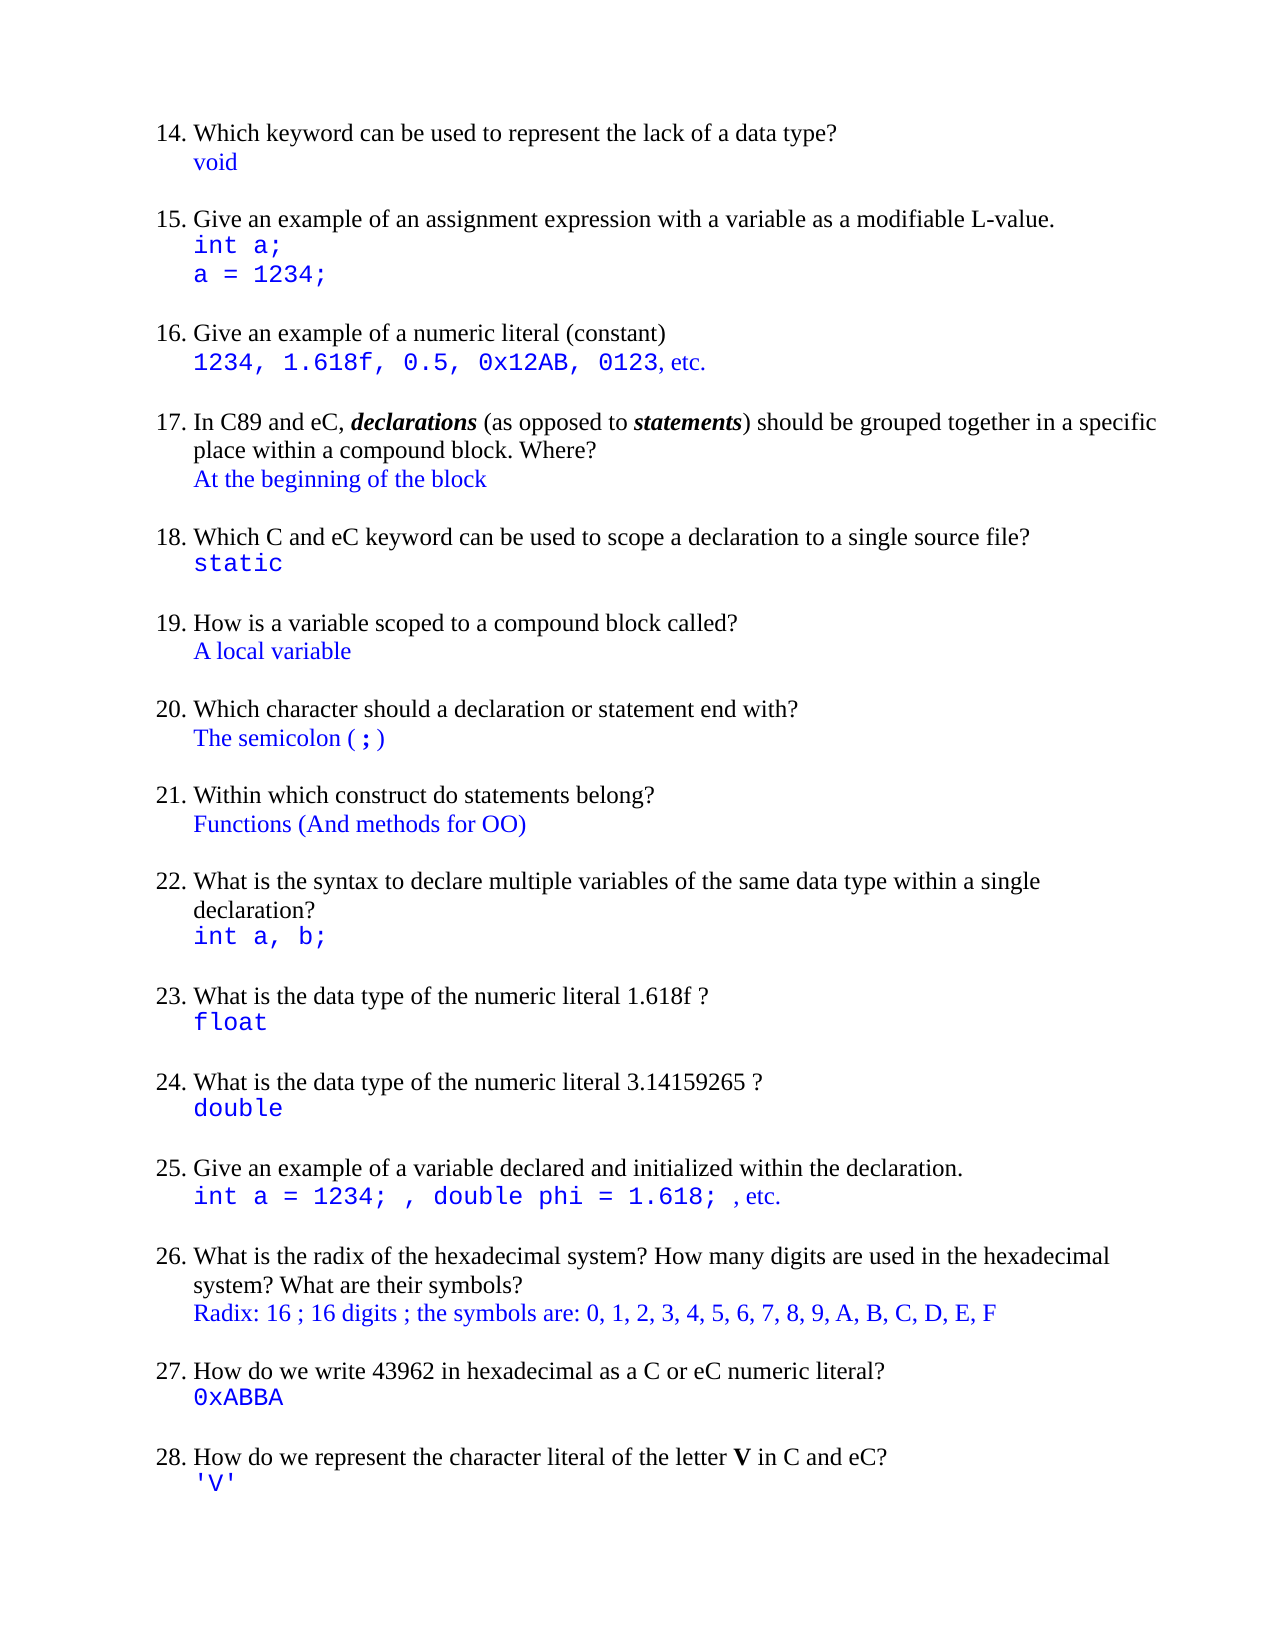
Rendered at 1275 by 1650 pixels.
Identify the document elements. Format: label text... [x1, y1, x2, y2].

list Which keyword can be used to represent the lack of a data type? void [156, 118, 1157, 204]
list Give an example of a variable declared and initialized within the declaration. int a = 1234; , double phi = 1.618; , etc. [156, 1153, 1157, 1241]
list In C89 and eC, declarations (as opposed to statements) should be grouped together in a specific place within a compound block. Where? At the beginning of the block [156, 407, 1157, 522]
list How do we represent the character literal of the letter V in C and eC? 'V' [156, 1442, 1157, 1528]
list What is the syntax to declare multiple variables of the same data type within a single declaration? int a, b; [156, 866, 1157, 981]
list Give an example of a numeric literal (constant) 1234, 1.618f, 0.5, 0x12AB, 0123, etc. [156, 318, 1157, 407]
list Give an example of an assignment expression with a variable as a modifiable L-value. int a; a = 1234; [156, 204, 1157, 318]
list Which C and eC keyword can be used to scope a declaration to a single source file? static [156, 522, 1157, 608]
list How do we write 43962 in hexadecimal as a C or eC numeric literal? 0xABBA [156, 1356, 1157, 1442]
list Which character should a declaration or statement end with? The semicolon ( ; ) [156, 694, 1157, 780]
list What is the radix of the hexadecimal system? How many digits are used in the hexadecimal system? What are their symbols? Radix: 16 ; 16 digits ; the symbols are: 0, 1, 2, 3, 4, 5, 6, 7, 8, 9, A, B, C, D, E, F [156, 1241, 1157, 1356]
list How is a variable scoped to a compound block called? A local variable [156, 608, 1157, 694]
list What is the data type of the numeric literal 1.618f ? float [156, 981, 1157, 1067]
list Within which construct do statements belong? Functions (And methods for OO) [156, 780, 1157, 866]
list What is the data type of the numeric literal 3.14159265 ? double [156, 1067, 1157, 1153]
